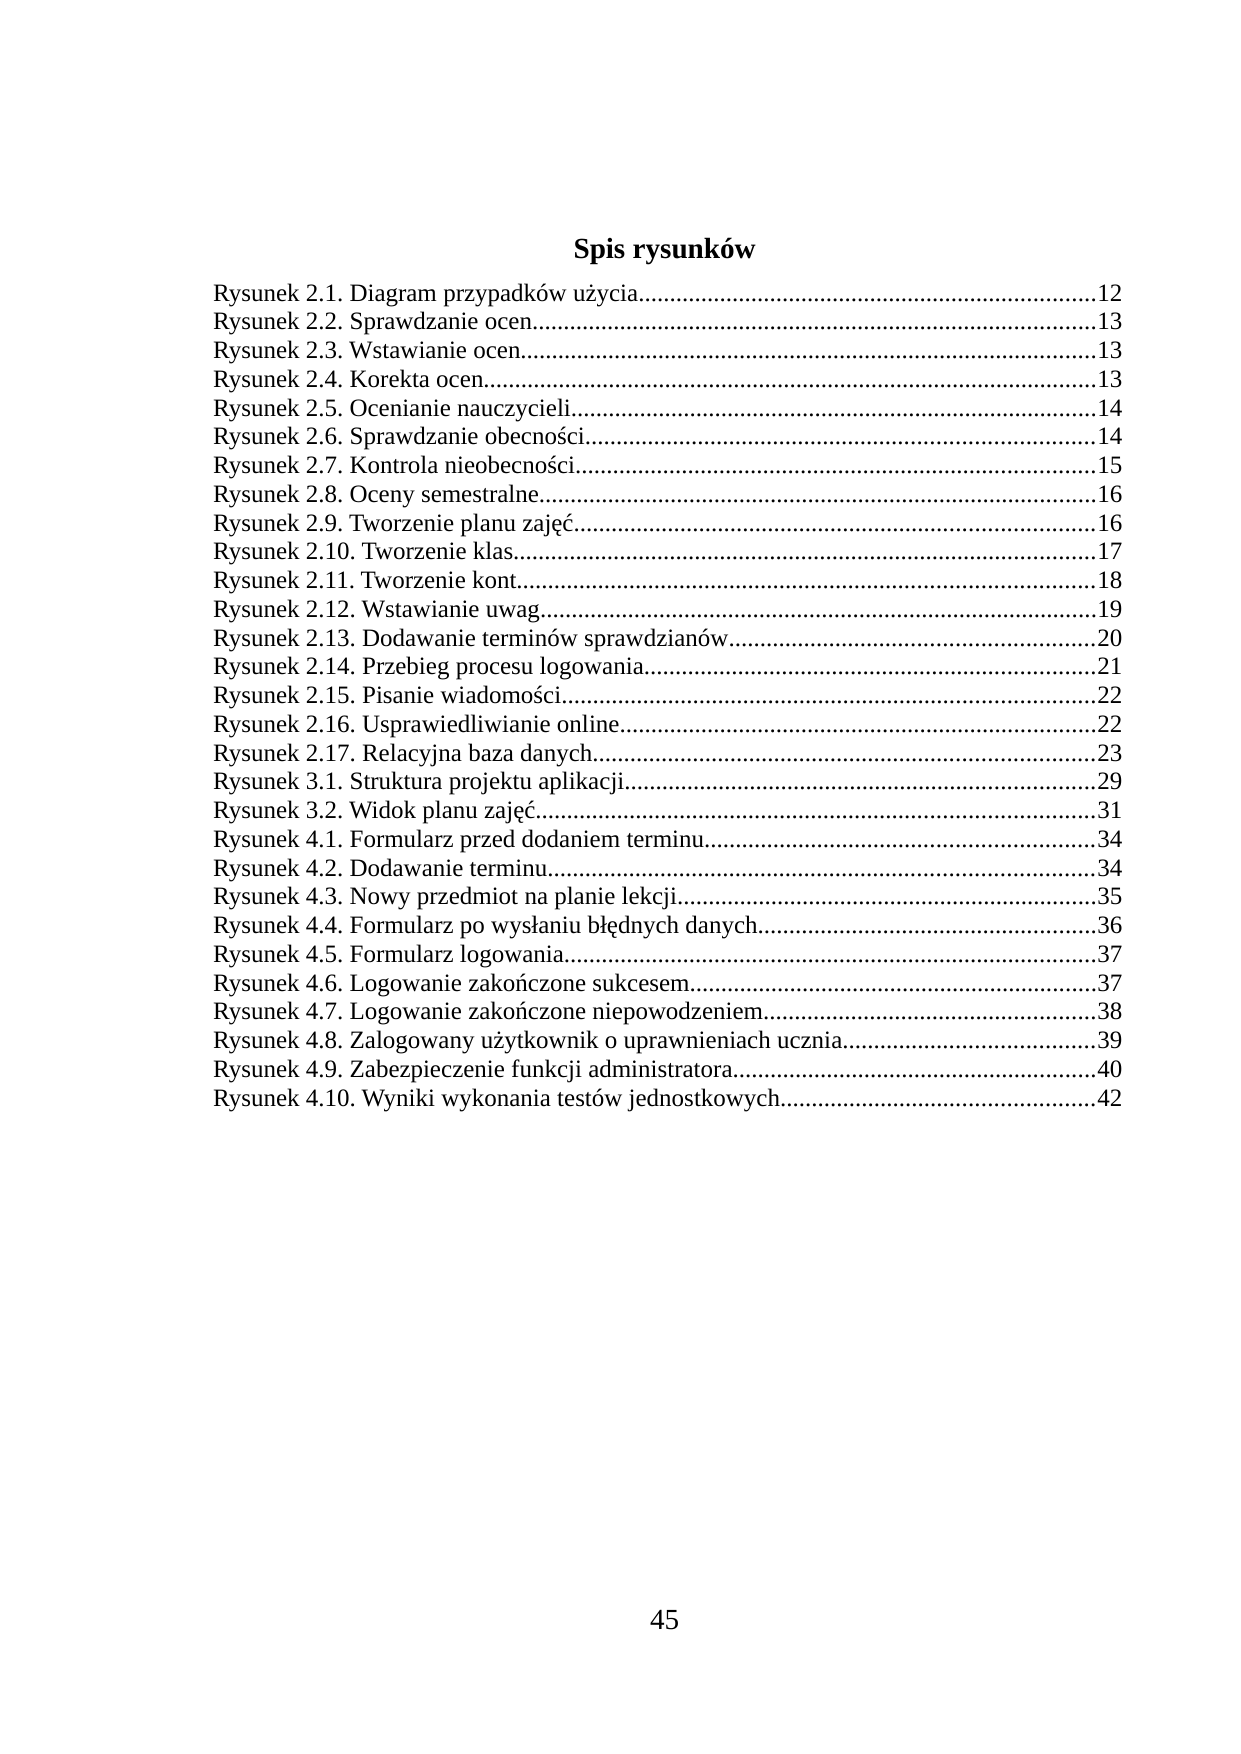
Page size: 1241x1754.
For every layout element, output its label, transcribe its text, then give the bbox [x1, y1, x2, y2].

subtitle Spis rysunków [207, 232, 1122, 265]
text Rysunek 4.6. Logowanie zakończone sukcesem 37 [207, 968, 1122, 996]
text Rysunek 2.17. Relacyjna baza danych 23 [207, 738, 1122, 766]
text Rysunek 3.2. Widok planu zajęć 31 [207, 795, 1122, 824]
text Rysunek 2.16. Usprawiedliwianie online 22 [207, 709, 1122, 738]
text Rysunek 2.12. Wstawianie uwag 19 [207, 594, 1122, 623]
text Rysunek 4.2. Dodawanie terminu 34 [207, 853, 1122, 881]
text Rysunek 2.14. Przebieg procesu logowania 21 [207, 651, 1122, 680]
text Rysunek 2.10. Tworzenie klas 17 [207, 536, 1122, 565]
text Rysunek 2.11. Tworzenie kont 18 [207, 565, 1122, 594]
text Rysunek 4.10. Wyniki wykonania testów jednostkowych 42 [207, 1083, 1122, 1111]
text Rysunek 4.7. Logowanie zakończone niepowodzeniem 38 [207, 996, 1122, 1025]
text Rysunek 2.9. Tworzenie planu zajęć 16 [207, 508, 1122, 536]
text Rysunek 2.6. Sprawdzanie obecności 14 [207, 421, 1122, 450]
text Rysunek 2.8. Oceny semestralne 16 [207, 479, 1122, 508]
text Rysunek 2.5. Ocenianie nauczycieli 14 [207, 393, 1122, 421]
text Rysunek 2.2. Sprawdzanie ocen 13 [207, 306, 1122, 335]
text Rysunek 4.9. Zabezpieczenie funkcji administratora 40 [207, 1054, 1122, 1083]
text Rysunek 2.15. Pisanie wiadomości 22 [207, 680, 1122, 709]
text Rysunek 2.13. Dodawanie terminów sprawdzianów 20 [207, 623, 1122, 651]
text Rysunek 4.1. Formularz przed dodaniem terminu 34 [207, 824, 1122, 853]
text Rysunek 2.3. Wstawianie ocen 13 [207, 335, 1122, 364]
text Rysunek 4.5. Formularz logowania 37 [207, 939, 1122, 968]
text Rysunek 3.1. Struktura projektu aplikacji 29 [207, 766, 1122, 795]
text Rysunek 4.8. Zalogowany użytkownik o uprawnieniach ucznia 39 [207, 1025, 1122, 1054]
text Rysunek 2.4. Korekta ocen 13 [207, 364, 1122, 393]
text Rysunek 2.7. Kontrola nieobecności 15 [207, 450, 1122, 479]
text Rysunek 4.3. Nowy przedmiot na planie lekcji 35 [207, 881, 1122, 910]
text Rysunek 2.1. Diagram przypadków użycia 12 [207, 278, 1122, 306]
text Rysunek 4.4. Formularz po wysłaniu błędnych danych 36 [207, 910, 1122, 939]
